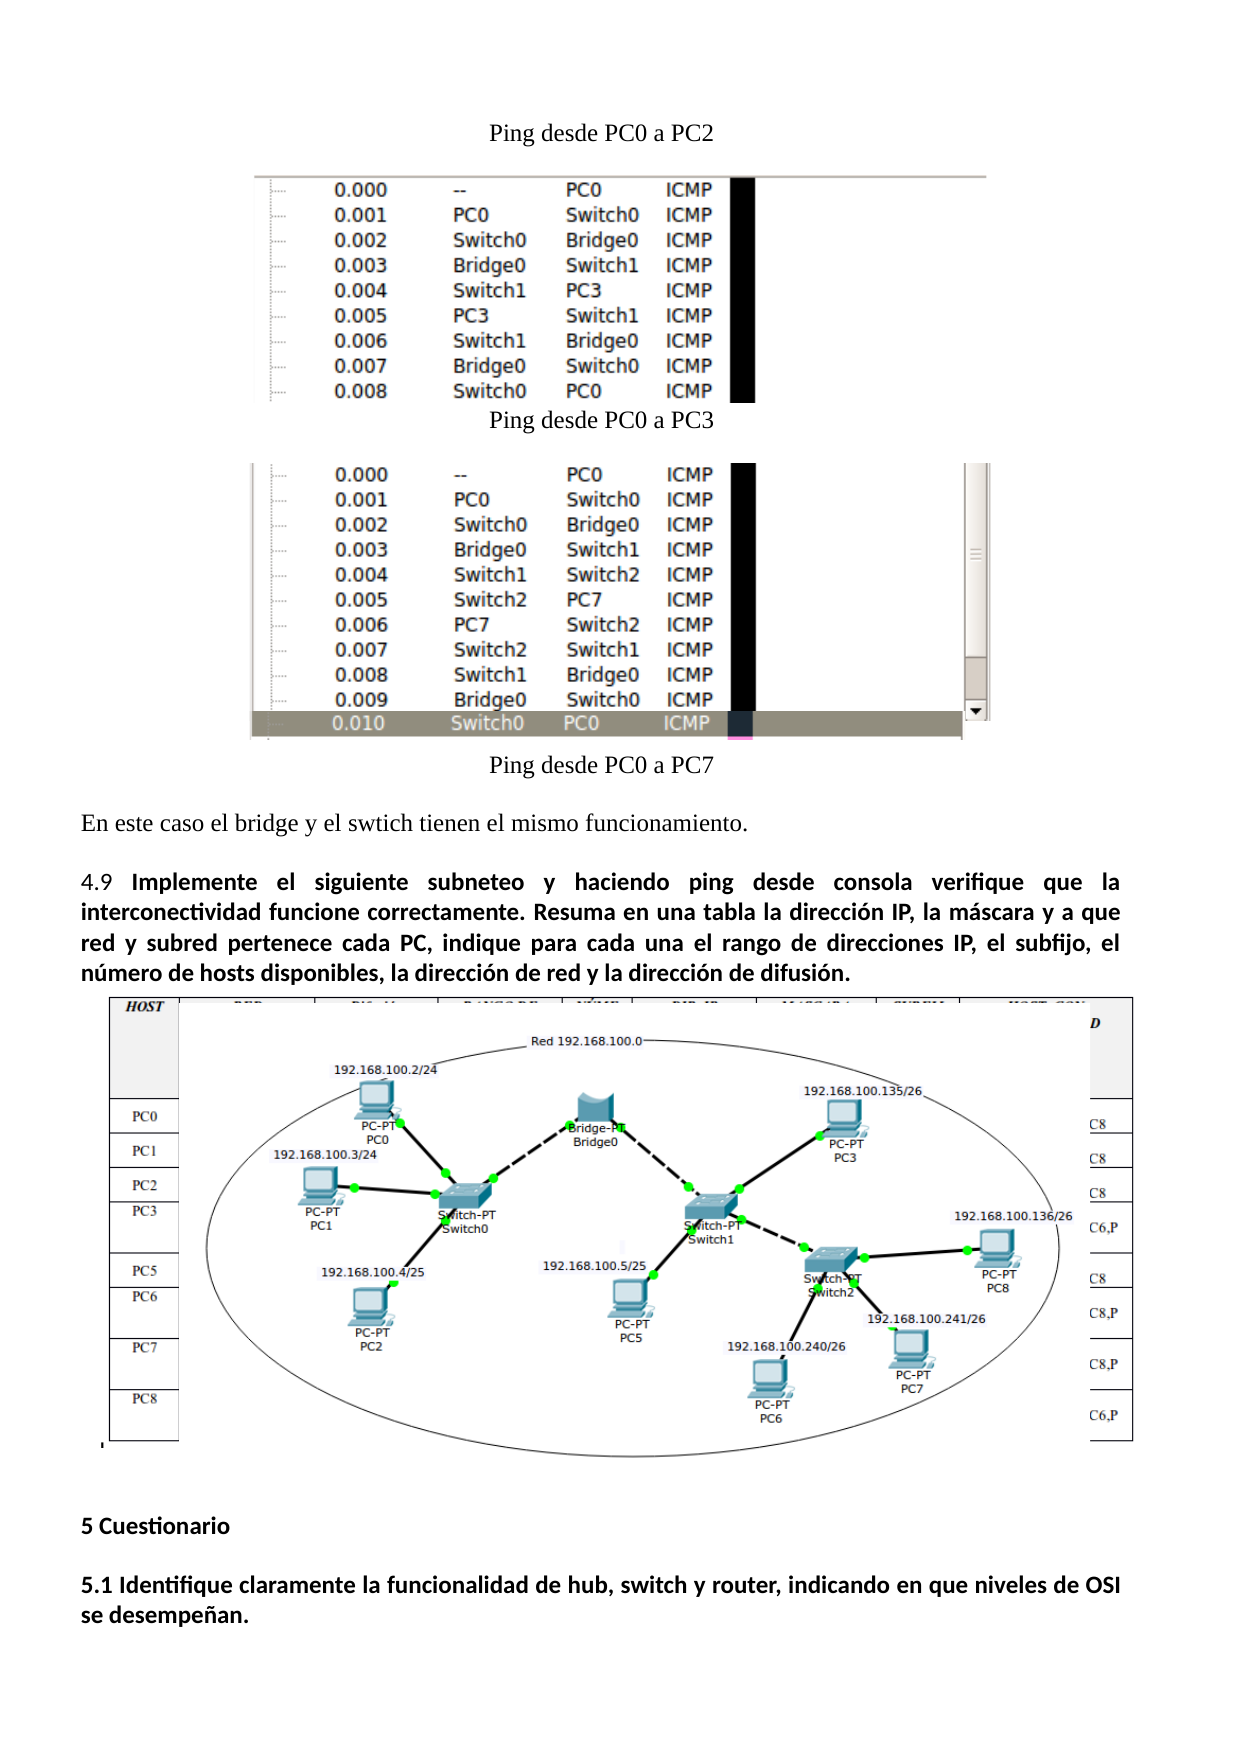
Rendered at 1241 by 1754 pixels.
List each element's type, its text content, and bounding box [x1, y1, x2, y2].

list Ping desde PC0 a PC7 [81, 751, 1122, 779]
list 5 Cuestionario [81, 1510, 1122, 1540]
picture [253, 175, 987, 403]
list Ping desde PC0 a PC3 [81, 406, 1122, 434]
list 4.9 Implemente el siguiente subneteo y haciendo ping desde consola verifique que la interconectividad funcione correctamente. Resuma en una tabla la dirección IP, la máscara y a que red y subred pertenece cada PC, indique para cada una el rango de direcciones IP, el subfijo, el número de hosts disponibles, la dirección de red y la dirección de difusión. [81, 866, 1122, 988]
list En este caso el bridge y el swtich tienen el mismo funcionamiento. [81, 808, 1122, 837]
picture [99, 987, 1141, 1481]
list Ping desde PC0 a PC2 [81, 118, 1122, 147]
list 5.1 Identifique claramente la funcionalidad de hub, switch y router, indicando en que niveles de OSI se desempeñan. [81, 1569, 1122, 1630]
picture [249, 463, 991, 740]
